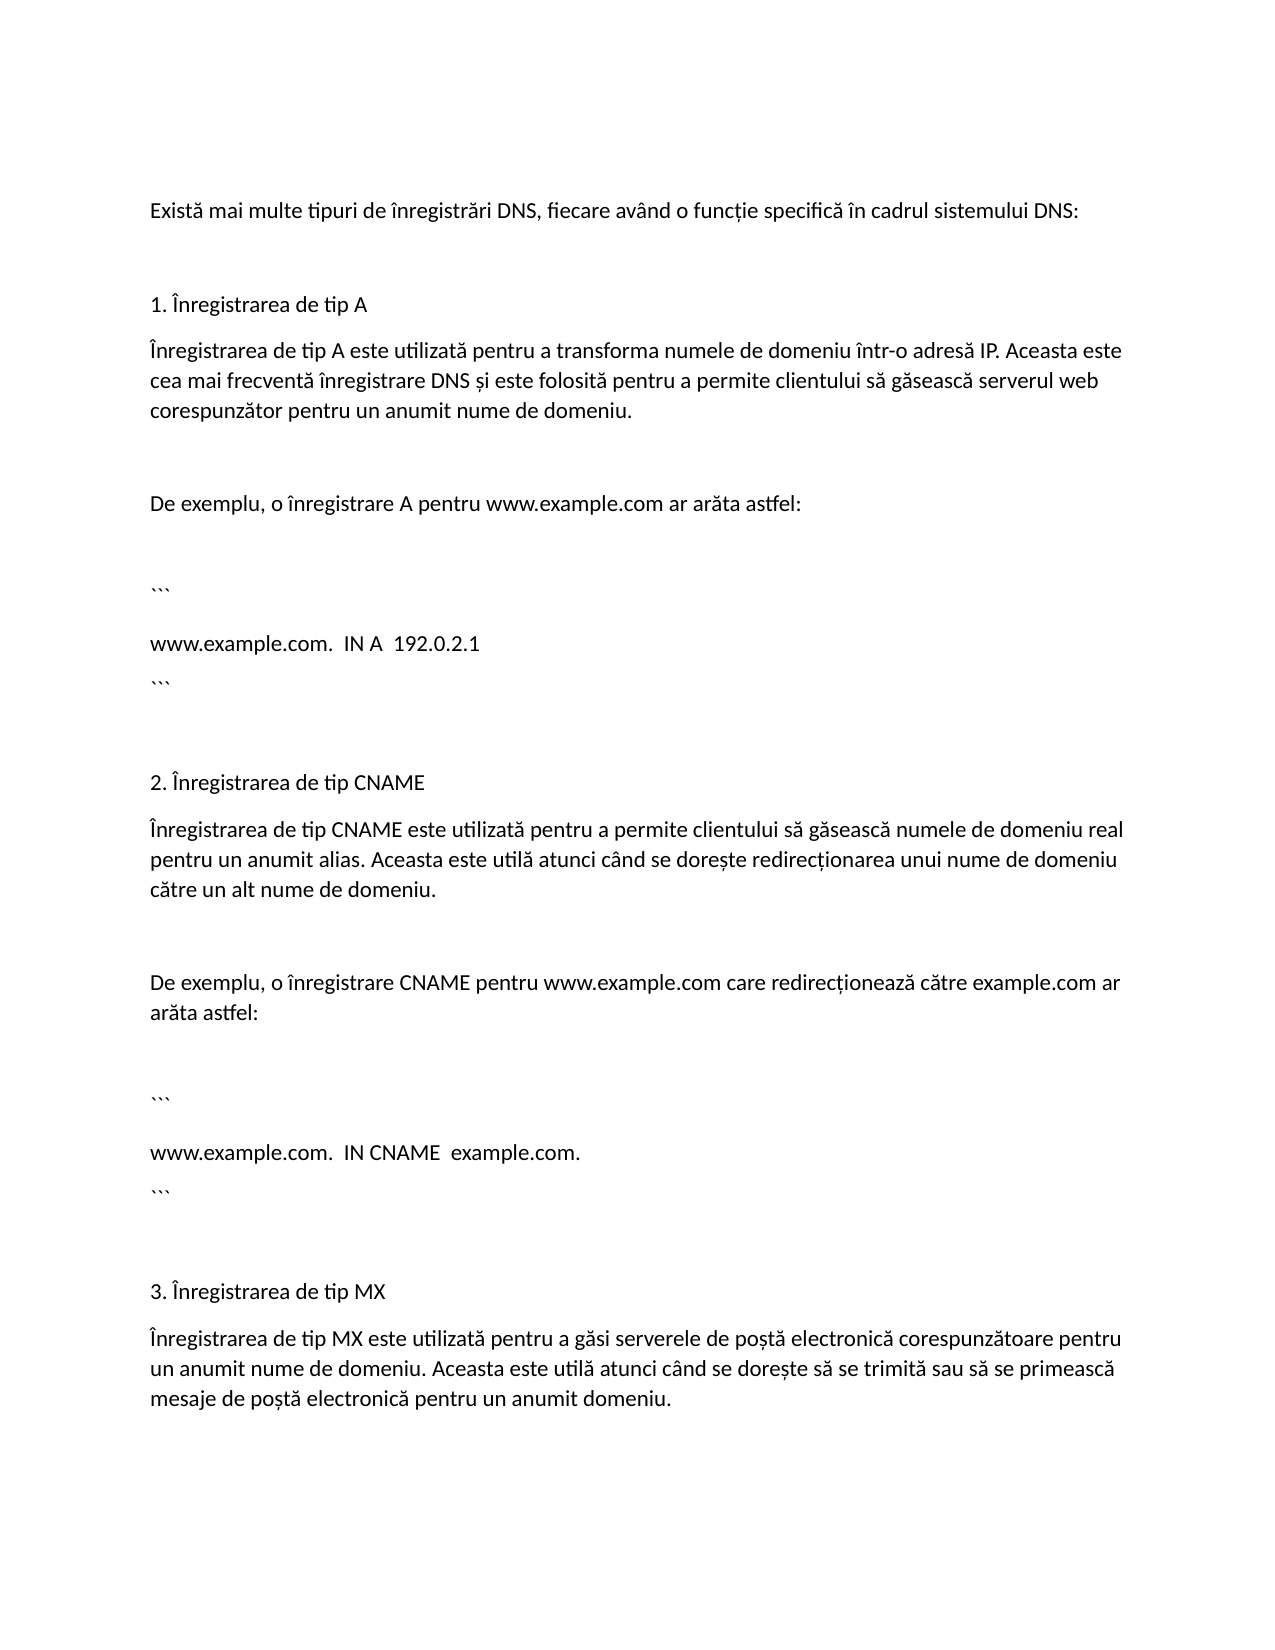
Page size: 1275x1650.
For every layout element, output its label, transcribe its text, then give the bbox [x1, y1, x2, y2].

text Există mai multe tipuri de înregistrări DNS, fiecare având o funcție specifică în cadrul sistemului DNS: [150, 197, 1125, 224]
text ``` [150, 675, 1125, 703]
text Înregistrarea de tip MX este utilizată pentru a găsi serverele de poștă electronică corespunzătoare pentru un anumit nume de domeniu. Aceasta este utilă atunci când se dorește să se trimită sau să se primească mesaje de poștă electronică pentru un anumit domeniu. [150, 1324, 1125, 1412]
text De exemplu, o înregistrare CNAME pentru www.example.com care redirecționează către example.com ar arăta astfel: [150, 968, 1125, 1026]
text ``` [150, 1184, 1125, 1212]
text 1. Înregistrarea de tip A [150, 290, 1125, 318]
text www.example.com. IN CNAME example.com. [150, 1138, 1125, 1166]
text Înregistrarea de tip CNAME este utilizată pentru a permite clientului să găsească numele de domeniu real pentru un anumit alias. Aceasta este utilă atunci când se dorește redirecționarea unui nume de domeniu către un alt nume de domeniu. [150, 815, 1125, 903]
text ``` [150, 1091, 1125, 1119]
text Înregistrarea de tip A este utilizată pentru a transforma numele de domeniu într-o adresă IP. Aceasta este cea mai frecventă înregistrare DNS și este folosită pentru a permite clientului să găsească serverul web corespunzător pentru un anumit nume de domeniu. [150, 336, 1125, 424]
text De exemplu, o înregistrare A pentru www.example.com ar arăta astfel: [150, 489, 1125, 517]
text 2. Înregistrarea de tip CNAME [150, 768, 1125, 797]
text www.example.com. IN A 192.0.2.1 [150, 629, 1125, 657]
text 3. Înregistrarea de tip MX [150, 1277, 1125, 1305]
text ``` [150, 582, 1125, 610]
